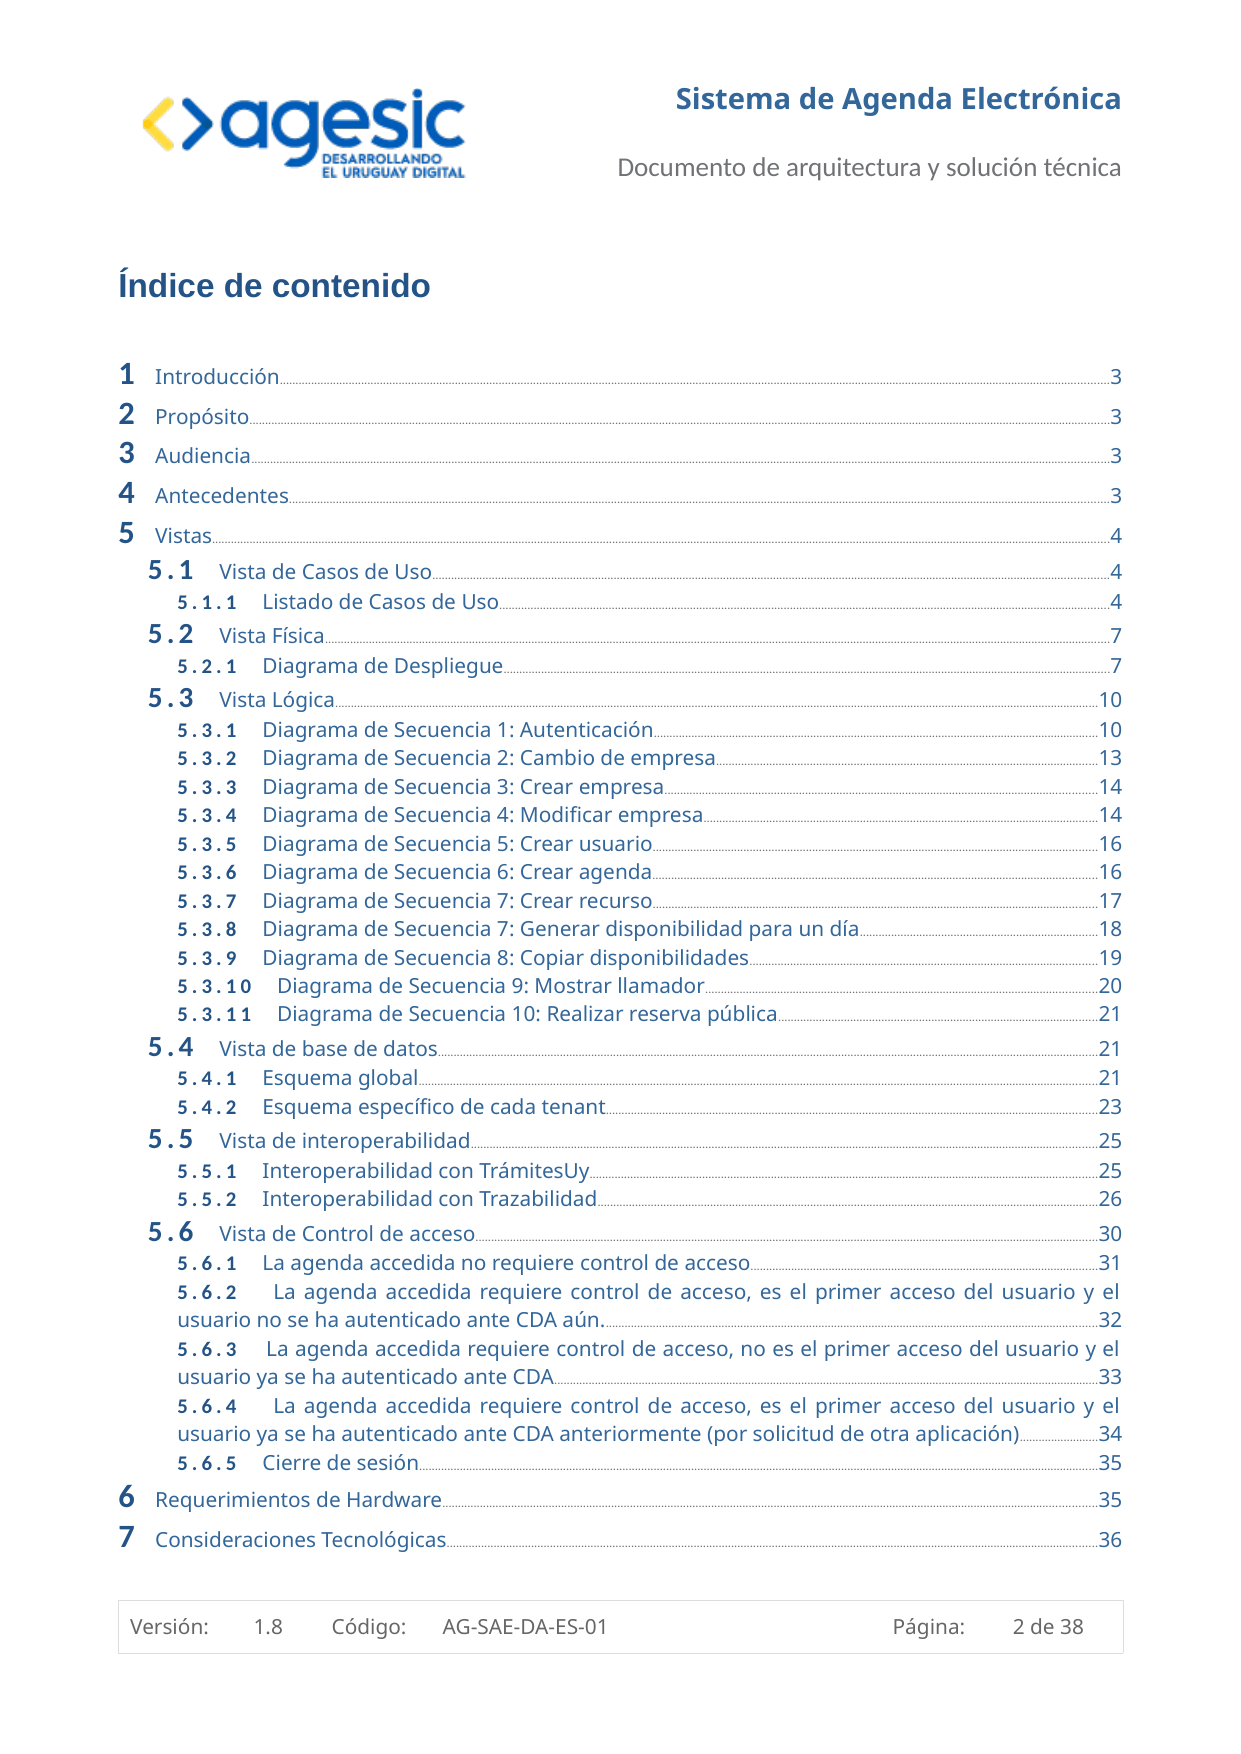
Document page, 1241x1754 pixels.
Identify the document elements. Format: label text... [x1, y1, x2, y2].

text 5.3.7 Diagrama de Secuencia 7: Crear recurso 17 [177, 886, 1122, 914]
text 5.6.2 La agenda accedida requiere control de acceso, es el primer acceso del usuario y el usuario no se ha autenticado ante CDA aún. 32 [177, 1277, 1122, 1334]
text 5.3.10 Diagrama de Secuencia 9: Mostrar llamador 20 [177, 971, 1122, 999]
text 5.3.11 Diagrama de Secuencia 10: Realizar reserva pública 21 [177, 999, 1122, 1028]
text 7 Consideraciones Tecnológicas 36 [118, 1516, 1122, 1555]
text 5.6.1 La agenda accedida no requiere control de acceso 31 [177, 1248, 1122, 1277]
text 5.3.1 Diagrama de Secuencia 1: Autenticación 10 [177, 715, 1122, 743]
text 5 Vistas 4 [118, 512, 1122, 551]
text 5.4 Vista de base de datos 21 [148, 1028, 1122, 1063]
text 5.1.1 Listado de Casos de Uso 4 [177, 587, 1122, 615]
text 5.6 Vista de Control de acceso 30 [148, 1213, 1122, 1248]
text 6 Requerimientos de Hardware 35 [118, 1476, 1122, 1516]
text 5.6.4 La agenda accedida requiere control de acceso, es el primer acceso del usuario y el usuario ya se ha autenticado ante CDA anteriormente (por solicitud de otra aplicación) 34 [177, 1391, 1122, 1448]
text 5.3.4 Diagrama de Secuencia 4: Modificar empresa 14 [177, 800, 1122, 829]
subtitle Índice de contenido [118, 266, 1122, 304]
text 5.4.2 Esquema específico de cada tenant 23 [177, 1092, 1122, 1120]
text 5.1 Vista de Casos de Uso 4 [148, 551, 1122, 587]
text 5.5.2 Interoperabilidad con Trazabilidad 26 [177, 1184, 1122, 1213]
text 5.3.3 Diagrama de Secuencia 3: Crear empresa 14 [177, 772, 1122, 800]
text 5.6.3 La agenda accedida requiere control de acceso, no es el primer acceso del usuario y el usuario ya se ha autenticado ante CDA 33 [177, 1334, 1122, 1391]
picture [142, 88, 466, 178]
text 3 Audiencia 3 [118, 432, 1122, 472]
text 5.6.5 Cierre de sesión 35 [177, 1448, 1122, 1476]
text 2 Propósito 3 [118, 393, 1122, 432]
text 5.3.2 Diagrama de Secuencia 2: Cambio de empresa 13 [177, 743, 1122, 772]
text 5.3.6 Diagrama de Secuencia 6: Crear agenda 16 [177, 857, 1122, 886]
text 5.2.1 Diagrama de Despliegue 7 [177, 651, 1122, 679]
text 5.4.1 Esquema global 21 [177, 1063, 1122, 1092]
text 5.3 Vista Lógica 10 [148, 679, 1122, 715]
text 5.5 Vista de interoperabilidad 25 [148, 1120, 1122, 1156]
text 5.2 Vista Física 7 [148, 615, 1122, 651]
text 5.3.5 Diagrama de Secuencia 5: Crear usuario 16 [177, 829, 1122, 857]
text 4 Antecedentes 3 [118, 472, 1122, 512]
text 1 Introducción 3 [118, 353, 1122, 393]
text 5.5.1 Interoperabilidad con TrámitesUy 25 [177, 1156, 1122, 1184]
text 5.3.8 Diagrama de Secuencia 7: Generar disponibilidad para un día 18 [177, 914, 1122, 943]
text 5.3.9 Diagrama de Secuencia 8: Copiar disponibilidades 19 [177, 943, 1122, 971]
